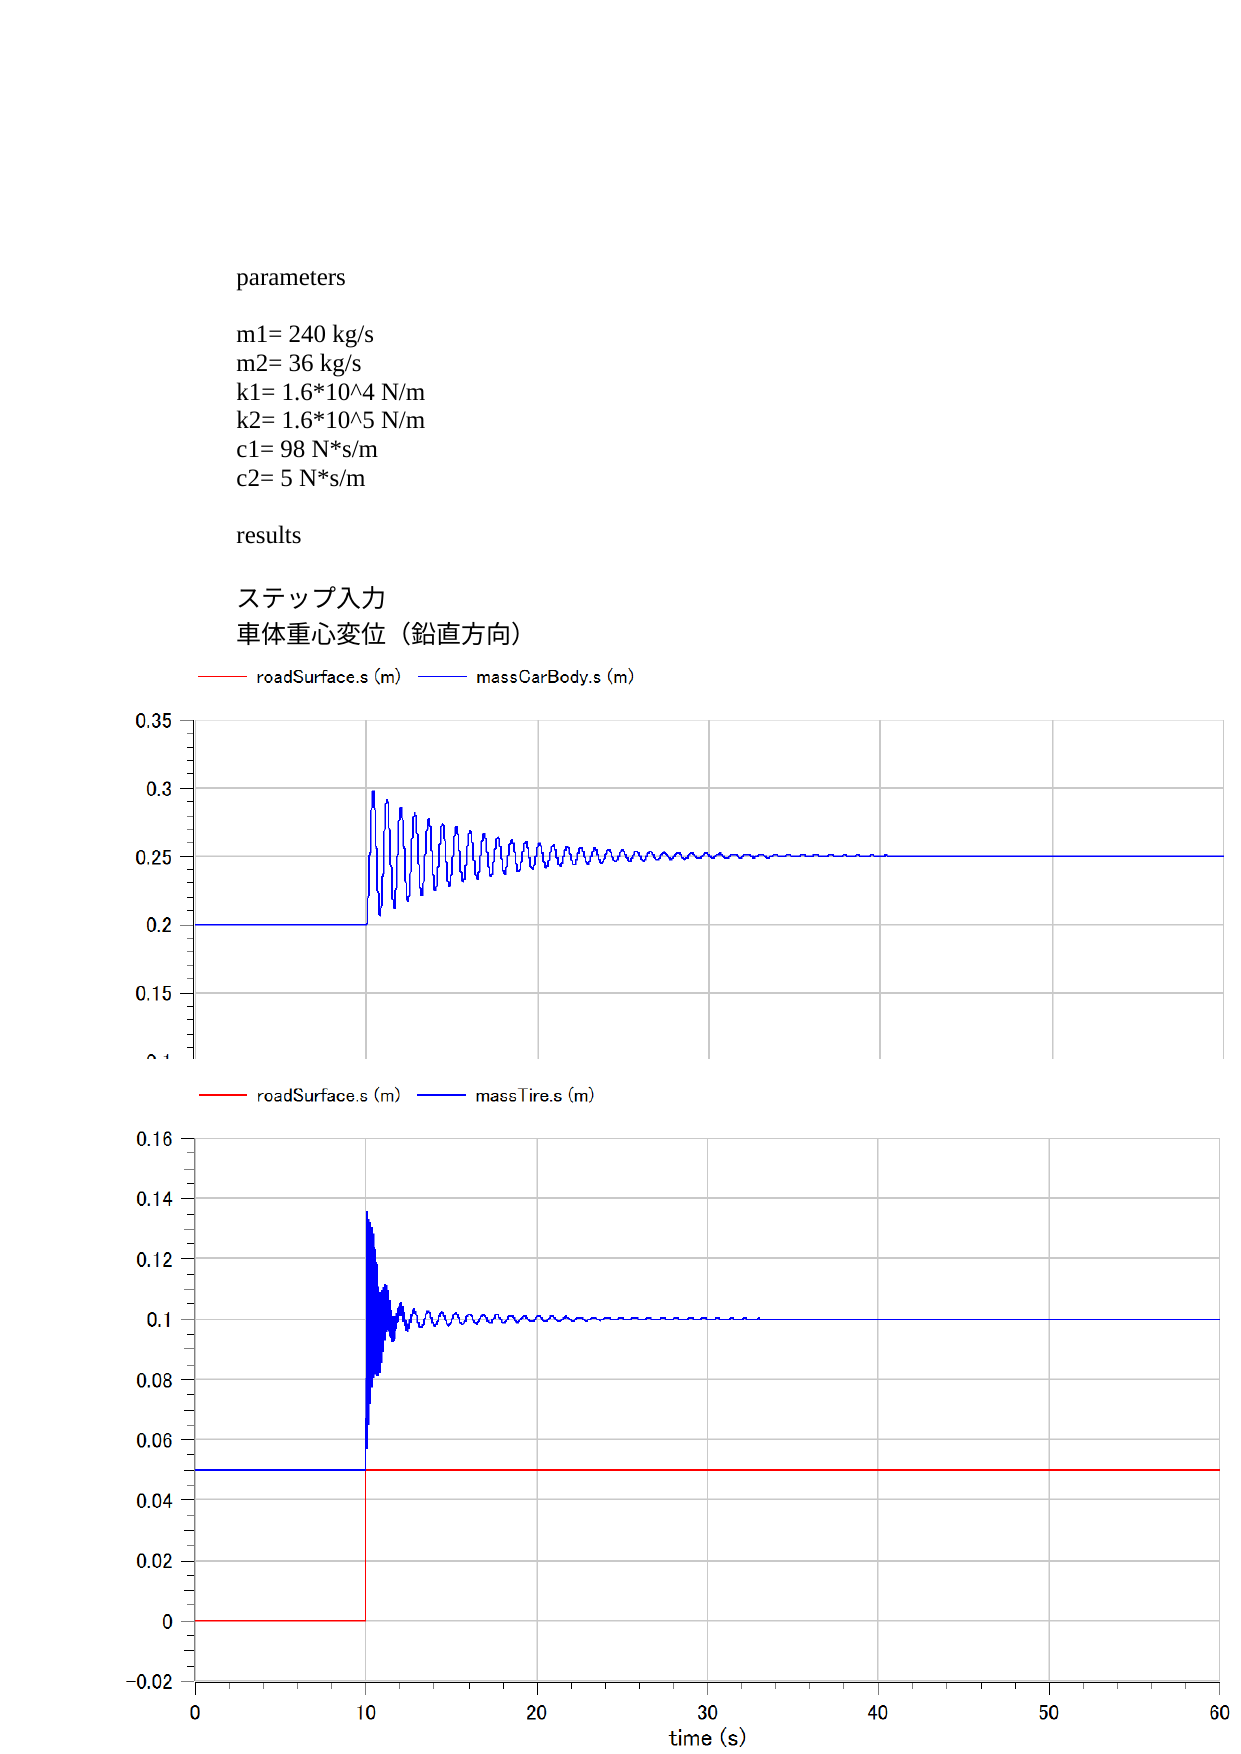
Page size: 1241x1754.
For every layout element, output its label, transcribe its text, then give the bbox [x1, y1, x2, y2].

text ステップ入力 [236, 578, 1122, 614]
text results [236, 521, 1122, 549]
text k2= 1.6*10^5 N/m [236, 406, 1122, 434]
text m2= 36 kg/s [236, 348, 1122, 377]
text 車体重心変位（鉛直方向） [236, 614, 1122, 650]
text c1= 98 N*s/m [236, 434, 1122, 463]
picture [118, 650, 1241, 1754]
text c2= 5 N*s/m [236, 463, 1122, 492]
text k1= 1.6*10^4 N/m [236, 377, 1122, 406]
text m1= 240 kg/s [236, 319, 1122, 348]
text parameters [236, 262, 1122, 291]
